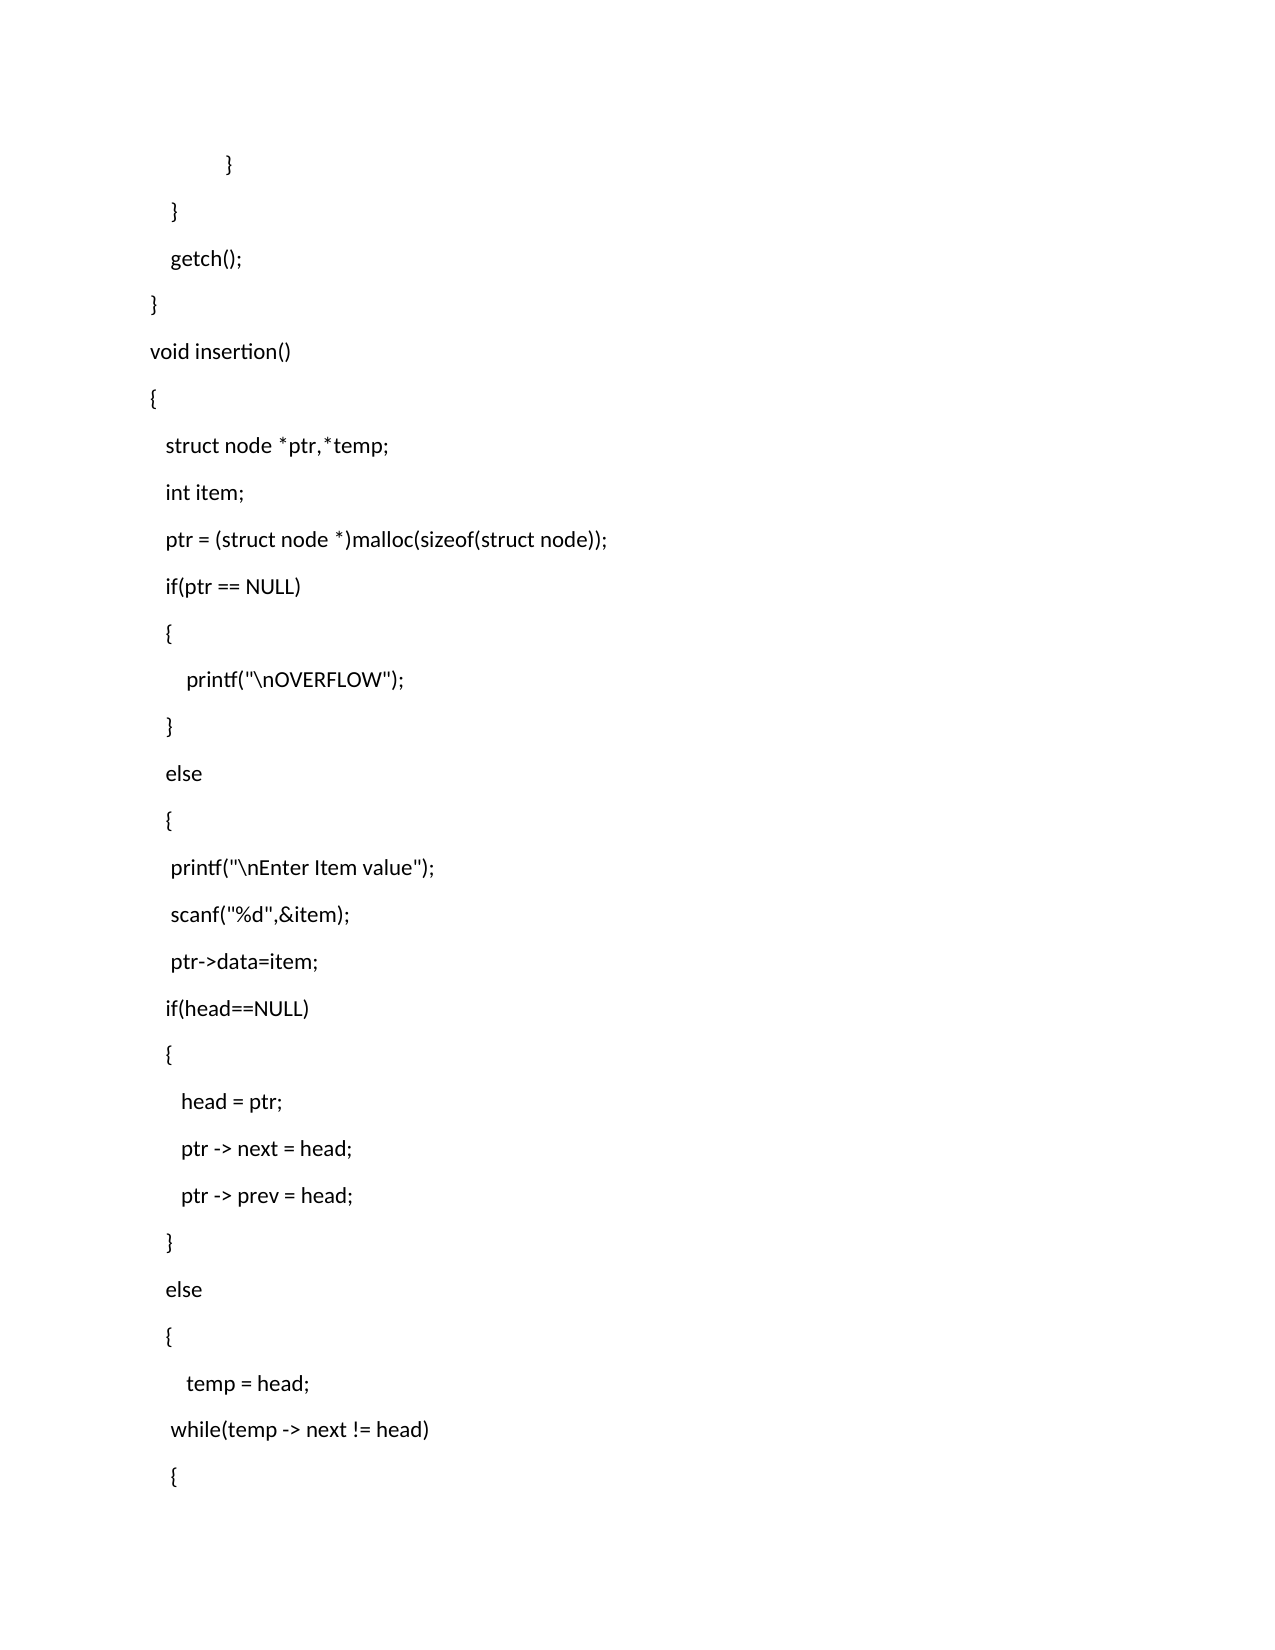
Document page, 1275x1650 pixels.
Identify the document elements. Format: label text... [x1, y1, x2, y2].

text } [150, 712, 1125, 741]
text if(head==NULL) [150, 994, 1125, 1022]
text { [150, 806, 1125, 834]
text } [150, 291, 1125, 319]
text printf("\nEnter Item value"); [150, 853, 1125, 881]
text if(ptr == NULL) [150, 572, 1125, 600]
text else [150, 1275, 1125, 1303]
text ptr -> prev = head; [150, 1181, 1125, 1209]
text void insertion() [150, 337, 1125, 366]
text { [150, 1322, 1125, 1350]
text } [150, 197, 1125, 225]
text while(temp -> next != head) [150, 1416, 1125, 1444]
text ptr->data=item; [150, 947, 1125, 975]
text struct node *ptr,*temp; [150, 431, 1125, 459]
text } [150, 150, 1125, 178]
text getch(); [150, 244, 1125, 272]
text scanf("%d",&item); [150, 900, 1125, 928]
text { [150, 1462, 1125, 1491]
text else [150, 759, 1125, 787]
text printf("\nOVERFLOW"); [150, 666, 1125, 694]
text { [150, 384, 1125, 412]
text { [150, 1041, 1125, 1069]
text { [150, 619, 1125, 647]
text temp = head; [150, 1369, 1125, 1397]
text ptr = (struct node *)malloc(sizeof(struct node)); [150, 525, 1125, 553]
text ptr -> next = head; [150, 1134, 1125, 1162]
text head = ptr; [150, 1087, 1125, 1116]
text int item; [150, 478, 1125, 506]
text } [150, 1228, 1125, 1256]
